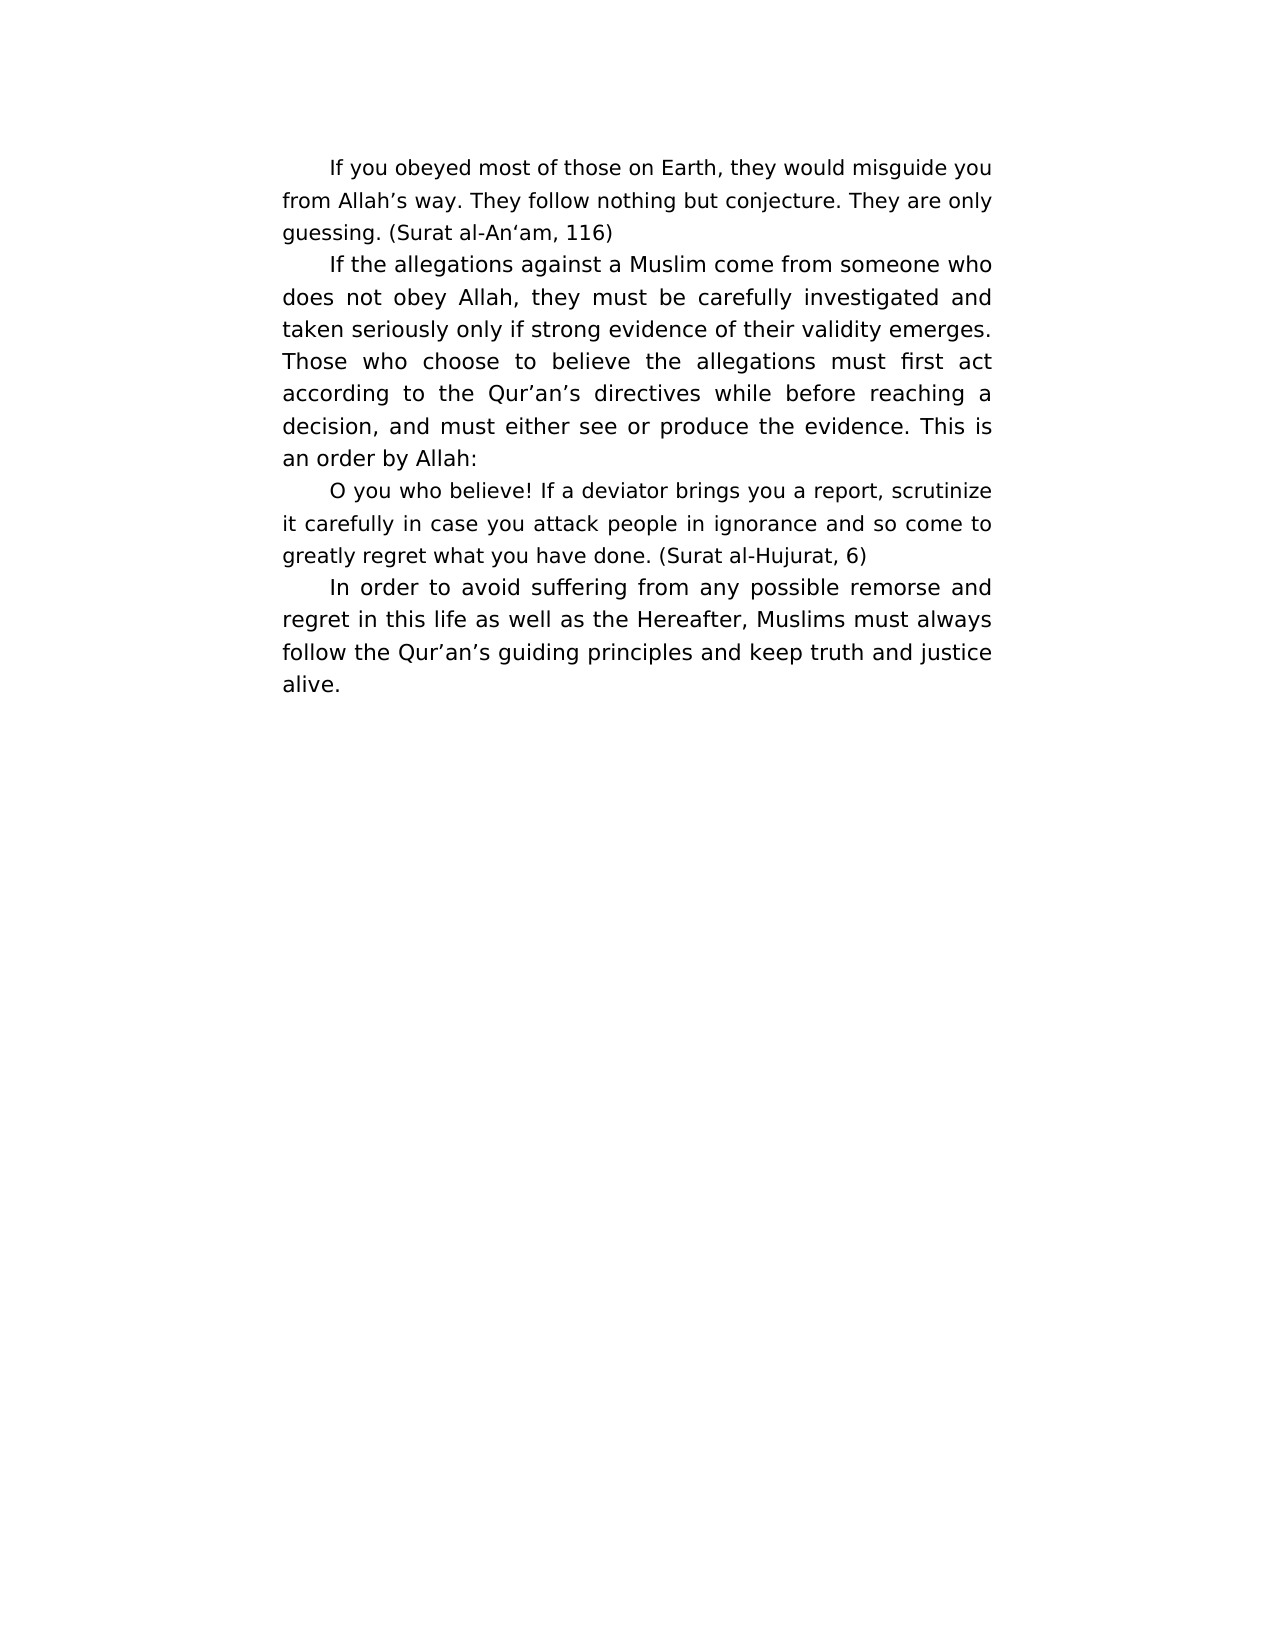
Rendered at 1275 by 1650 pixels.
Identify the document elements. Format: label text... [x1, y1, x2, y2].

text O you who believe! If a deviator brings you a report, scrutinize it carefully in case you attack people in ignorance and so come to greatly regret what you have done. (Surat al-Hujurat, 6) [282, 473, 993, 570]
text In order to avoid suffering from any possible remorse and regret in this life as well as the Hereafter, Muslims must always follow the Qur’an’s guiding principles and keep truth and justice alive. [282, 570, 993, 699]
text If the allegations against a Muslim come from someone who does not obey Allah, they must be carefully investigated and taken seriously only if strong evidence of their validity emerges. Those who choose to believe the allegations must first act according to the Qur’an’s directives while before reaching a decision, and must either see or produce the evidence. This is an order by Allah: [282, 247, 993, 473]
text If you obeyed most of those on Earth, they would misguide you from Allah’s way. They follow nothing but conjecture. They are only guessing. (Surat al-An‘am, 116) [282, 150, 993, 247]
